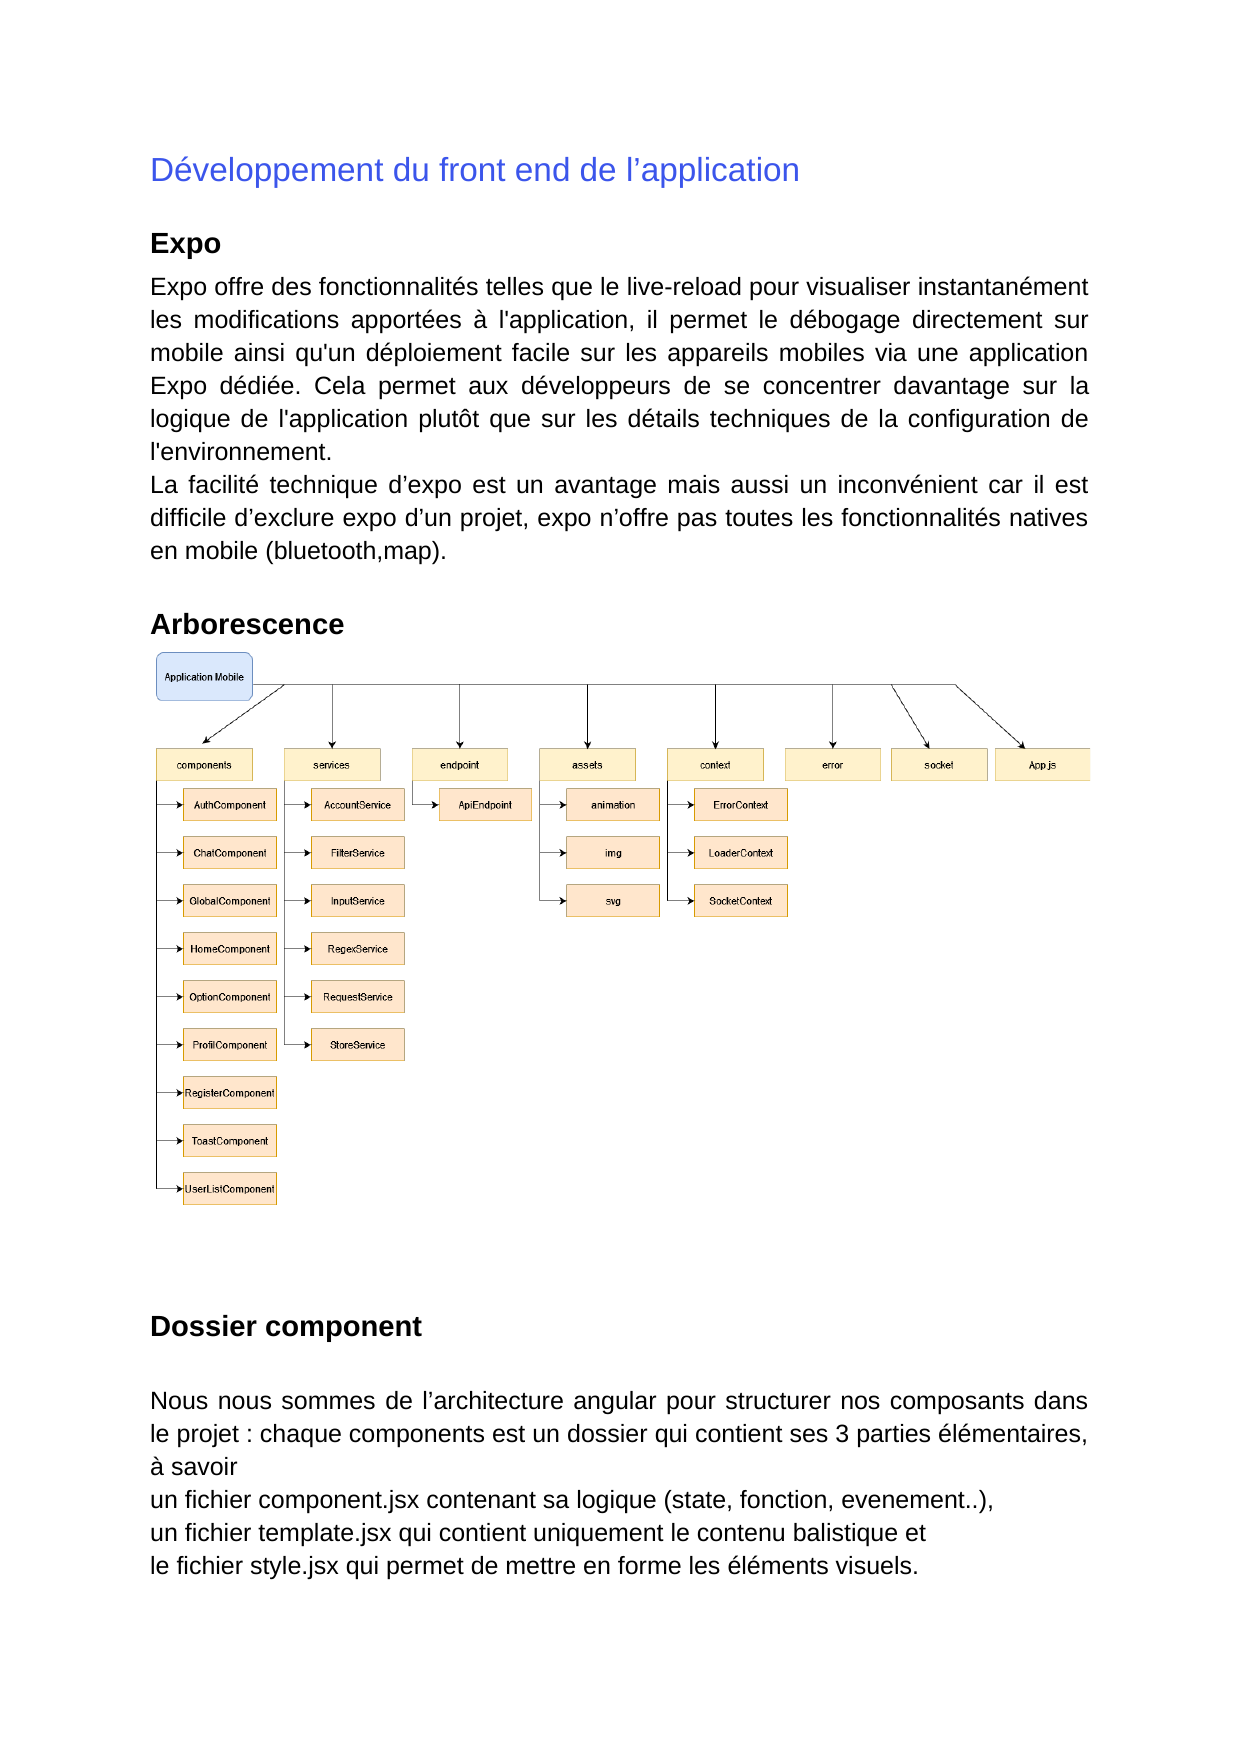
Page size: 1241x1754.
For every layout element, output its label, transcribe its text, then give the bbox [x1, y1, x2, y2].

text un fichier component.jsx contenant sa logique (state, fonction, evenement..), [150, 1485, 1090, 1513]
subtitle Développement du front end de l’application [150, 150, 1090, 188]
subtitle Expo [150, 226, 1090, 259]
text La facilité technique d’expo est un avantage mais aussi un inconvénient car il est difficile d’exclure expo d’un projet, expo n’offre pas toutes les fonctionnalités natives en mobile (bluetooth,map). [150, 470, 1090, 565]
text Expo offre des fonctionnalités telles que le live-reload pour visualiser instantanément les modifications apportées à l'application, il permet le débogage directement sur mobile ainsi qu'un déploiement facile sur les appareils mobiles via une application Expo dédiée. Cela permet aux développeurs de se concentrer davantage sur la logique de l'application plutôt que sur les détails techniques de la configuration de l'environnement. [150, 272, 1090, 466]
subtitle Dossier component [150, 1309, 1090, 1343]
text le fichier style.jsx qui permet de mettre en forme les éléments visuels. [150, 1551, 1090, 1579]
picture [150, 652, 1091, 1205]
text Nous nous sommes de l’architecture angular pour structurer nos composants dans le projet : chaque components est un dossier qui contient ses 3 parties élémentaires, à savoir [150, 1386, 1090, 1480]
text un fichier template.jsx qui contient uniquement le contenu balistique et [150, 1518, 1090, 1546]
subtitle Arborescence [150, 607, 1090, 640]
